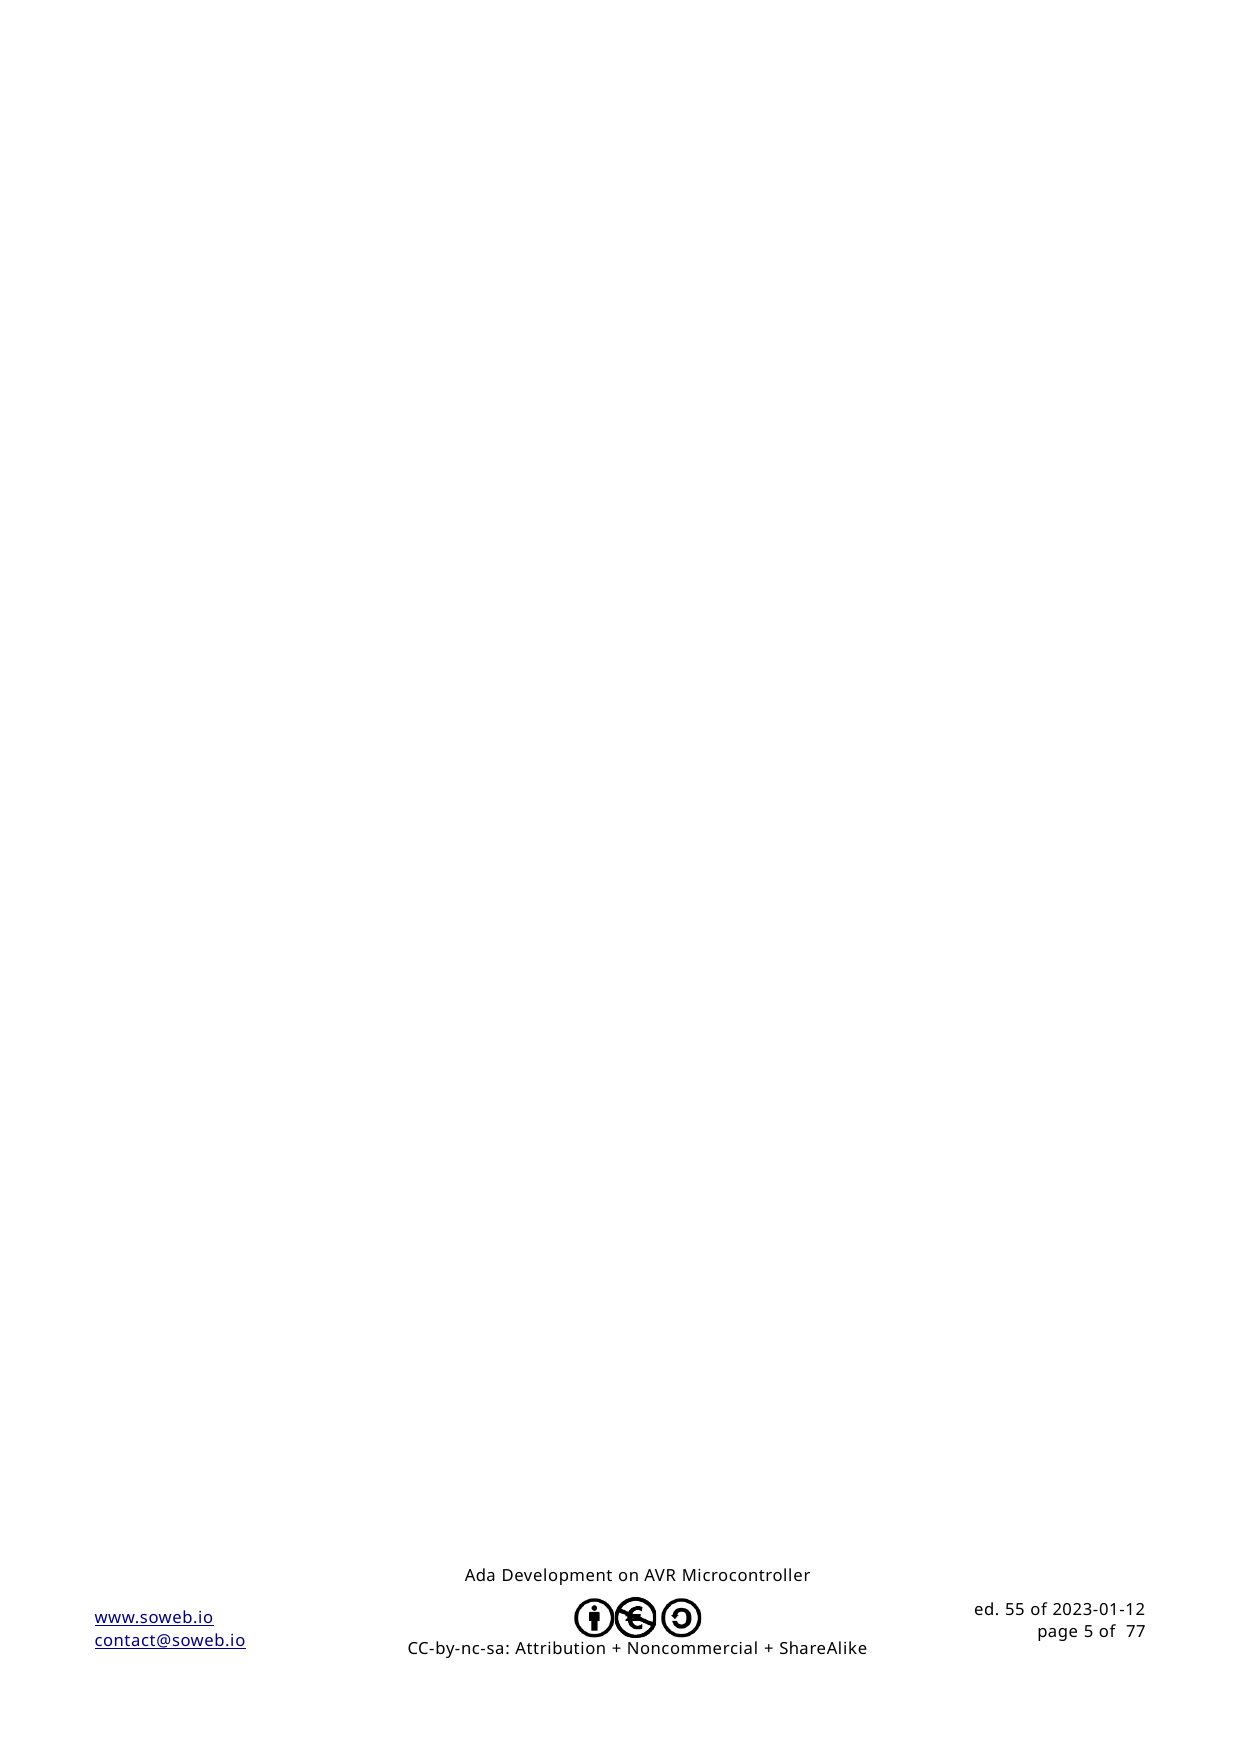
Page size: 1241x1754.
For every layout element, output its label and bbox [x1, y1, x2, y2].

picture [573, 1597, 657, 1638]
picture [660, 1597, 702, 1638]
